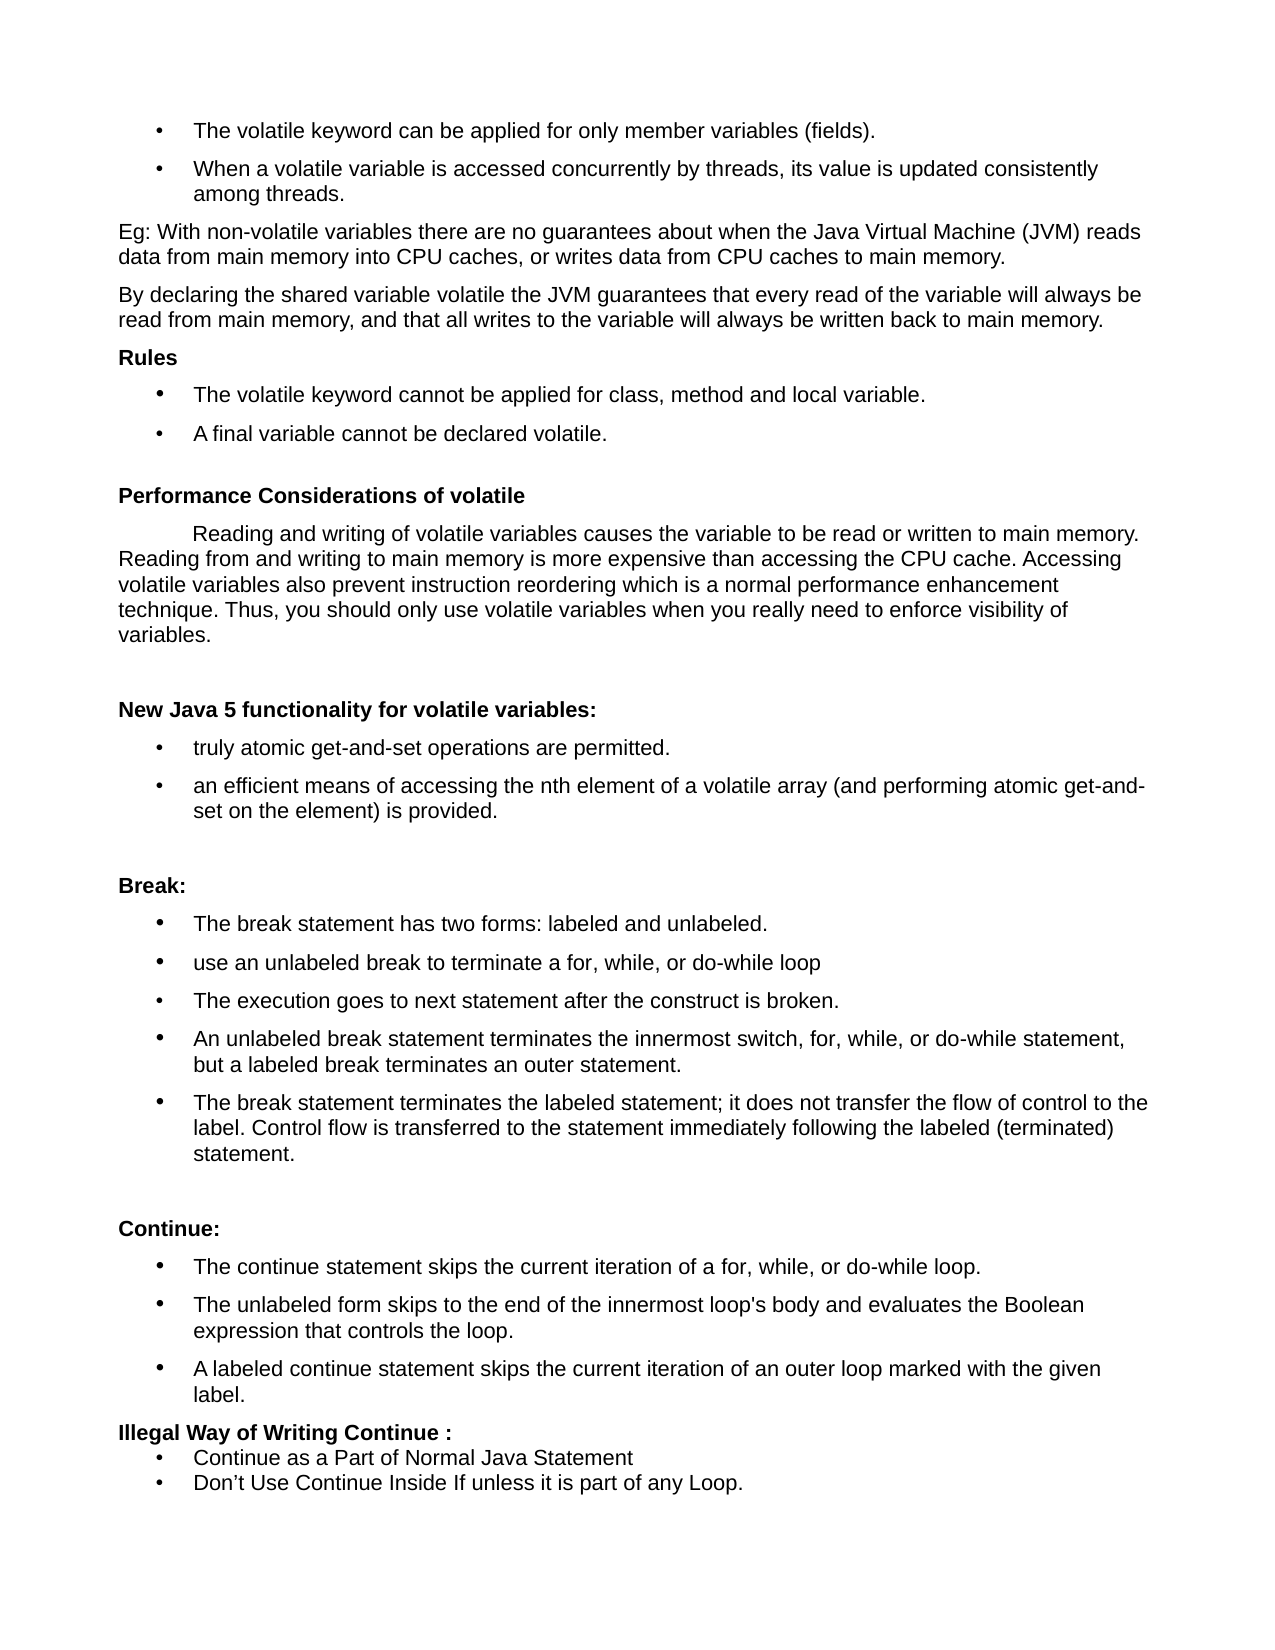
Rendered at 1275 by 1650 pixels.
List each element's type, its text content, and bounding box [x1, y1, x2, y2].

text Rules [118, 344, 1157, 370]
list use an unlabeled break to terminate a for, while, or do-while loop [156, 949, 1157, 976]
list When a volatile variable is accessed concurrently by threads, its value is updated consistently among threads. [156, 156, 1157, 206]
list an efficient means of accessing the nth element of a volatile array (and performing atomic get-and-set on the element) is provided. [156, 773, 1157, 823]
list The execution goes to next statement after the construct is broken. [156, 988, 1157, 1013]
list truly atomic get-and-set operations are permitted. [156, 735, 1157, 760]
list A final variable cannot be declared volatile. [156, 421, 1157, 446]
list A labeled continue statement skips the current iteration of an outer loop marked with the given label. [156, 1356, 1157, 1407]
text New Java 5 functionality for volatile variables: [118, 697, 1157, 723]
text Reading and writing of volatile variables causes the variable to be read or written to main memory. Reading from and writing to main memory is more expensive than accessing the CPU cache. Accessing volatile variables also prevent instruction reordering which is a normal performance enhancement technique. Thus, you should only use volatile variables when you really need to enforce visibility of variables. [118, 521, 1157, 647]
text Eg: With non-volatile variables there are no guarantees about when the Java Virtual Machine (JVM) reads data from main memory into CPU caches, or writes data from CPU caches to main memory. [118, 219, 1157, 269]
list The break statement terminates the labeled statement; it does not transfer the flow of control to the label. Control flow is transferred to the statement immediately following the labeled (terminated) statement. [156, 1089, 1157, 1166]
subtitle Performance Considerations of volatile [118, 483, 1157, 509]
text By declaring the shared variable volatile the JVM guarantees that every read of the variable will always be read from main memory, and that all writes to the variable will always be written back to main memory. [118, 282, 1157, 332]
list An unlabeled break statement terminates the innermost switch, for, while, or do-while statement, but a labeled break terminates an outer statement. [156, 1026, 1157, 1077]
list The unlabeled form skips to the end of the innermost loop's body and evaluates the Boolean expression that controls the loop. [156, 1292, 1157, 1343]
list The volatile keyword cannot be applied for class, method and local variable. [156, 382, 1157, 408]
list The volatile keyword can be applied for only member variables (fields). [156, 118, 1157, 143]
text Illegal Way of Writing Continue : [118, 1419, 1157, 1444]
text Break: [118, 873, 1157, 899]
list Don’t Use Continue Inside If unless it is part of any Loop. [156, 1470, 1157, 1495]
list Continue as a Part of Normal Java Statement [156, 1444, 1157, 1470]
text Continue: [118, 1216, 1157, 1241]
list The break statement has two forms: labeled and unlabeled. [156, 911, 1157, 937]
list The continue statement skips the current iteration of a for, while, or do-while loop. [156, 1254, 1157, 1279]
